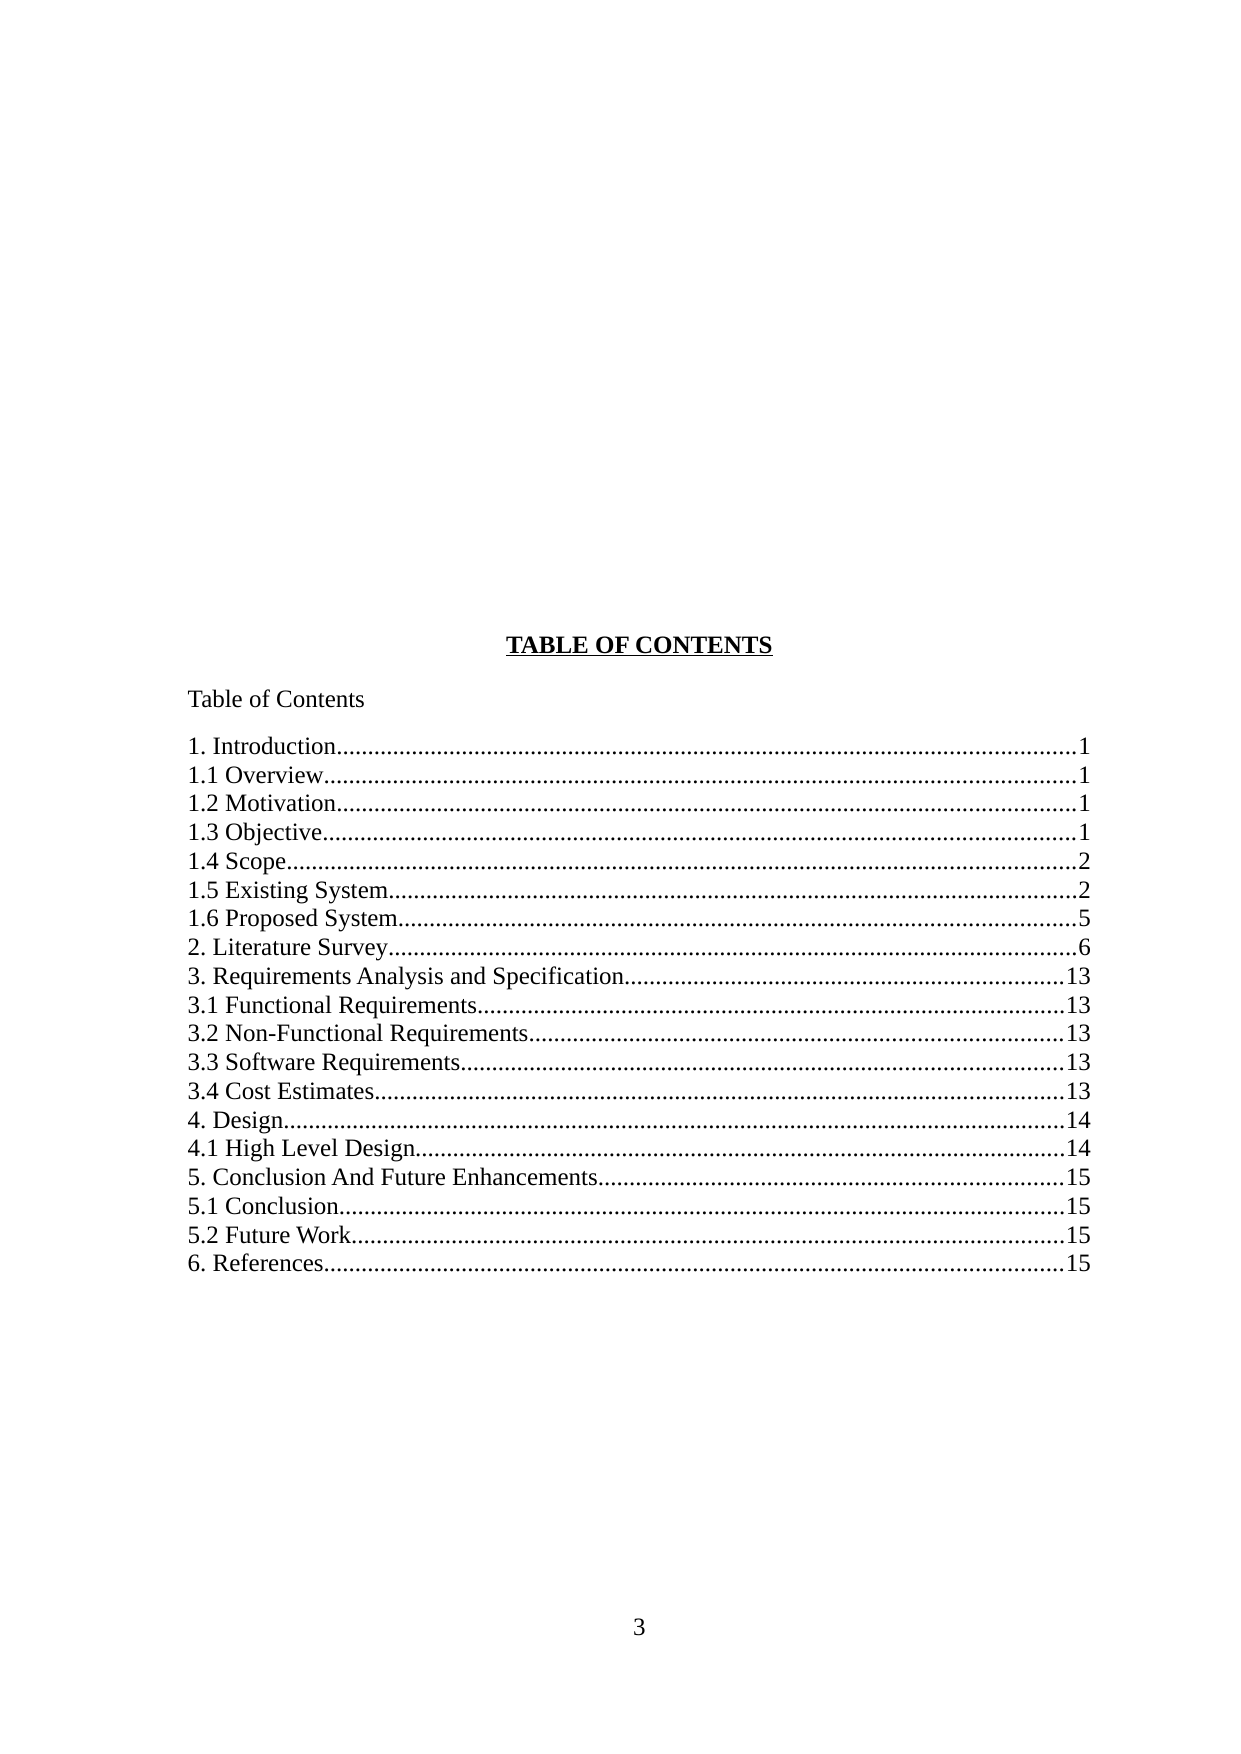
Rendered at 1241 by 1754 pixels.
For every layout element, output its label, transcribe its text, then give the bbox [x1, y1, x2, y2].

text 5. Conclusion And Future Enhancements 15 [187, 1162, 1091, 1191]
text 3.3 Software Requirements 13 [187, 1047, 1091, 1076]
text 1.6 Proposed System 5 [187, 903, 1091, 932]
subtitle Table of Contents [187, 684, 1091, 713]
text 1.5 Existing System 2 [187, 875, 1091, 903]
text 5.1 Conclusion 15 [187, 1191, 1091, 1220]
text 4.1 High Level Design 14 [187, 1133, 1091, 1162]
text 3.2 Non-Functional Requirements 13 [187, 1018, 1091, 1047]
text 1. Introduction 1 [187, 731, 1091, 760]
text 1.1 Overview 1 [187, 760, 1091, 788]
text 1.2 Motivation 1 [187, 788, 1091, 817]
text 2. Literature Survey 6 [187, 932, 1091, 961]
text TABLE OF CONTENTS [187, 630, 1091, 659]
text 3.1 Functional Requirements 13 [187, 990, 1091, 1018]
text 1.3 Objective 1 [187, 817, 1091, 846]
text 5.2 Future Work 15 [187, 1220, 1091, 1248]
text 1.4 Scope 2 [187, 846, 1091, 875]
text 3. Requirements Analysis and Specification 13 [187, 961, 1091, 990]
text 6. References 15 [187, 1248, 1091, 1277]
text 4. Design 14 [187, 1105, 1091, 1133]
text 3.4 Cost Estimates 13 [187, 1076, 1091, 1105]
